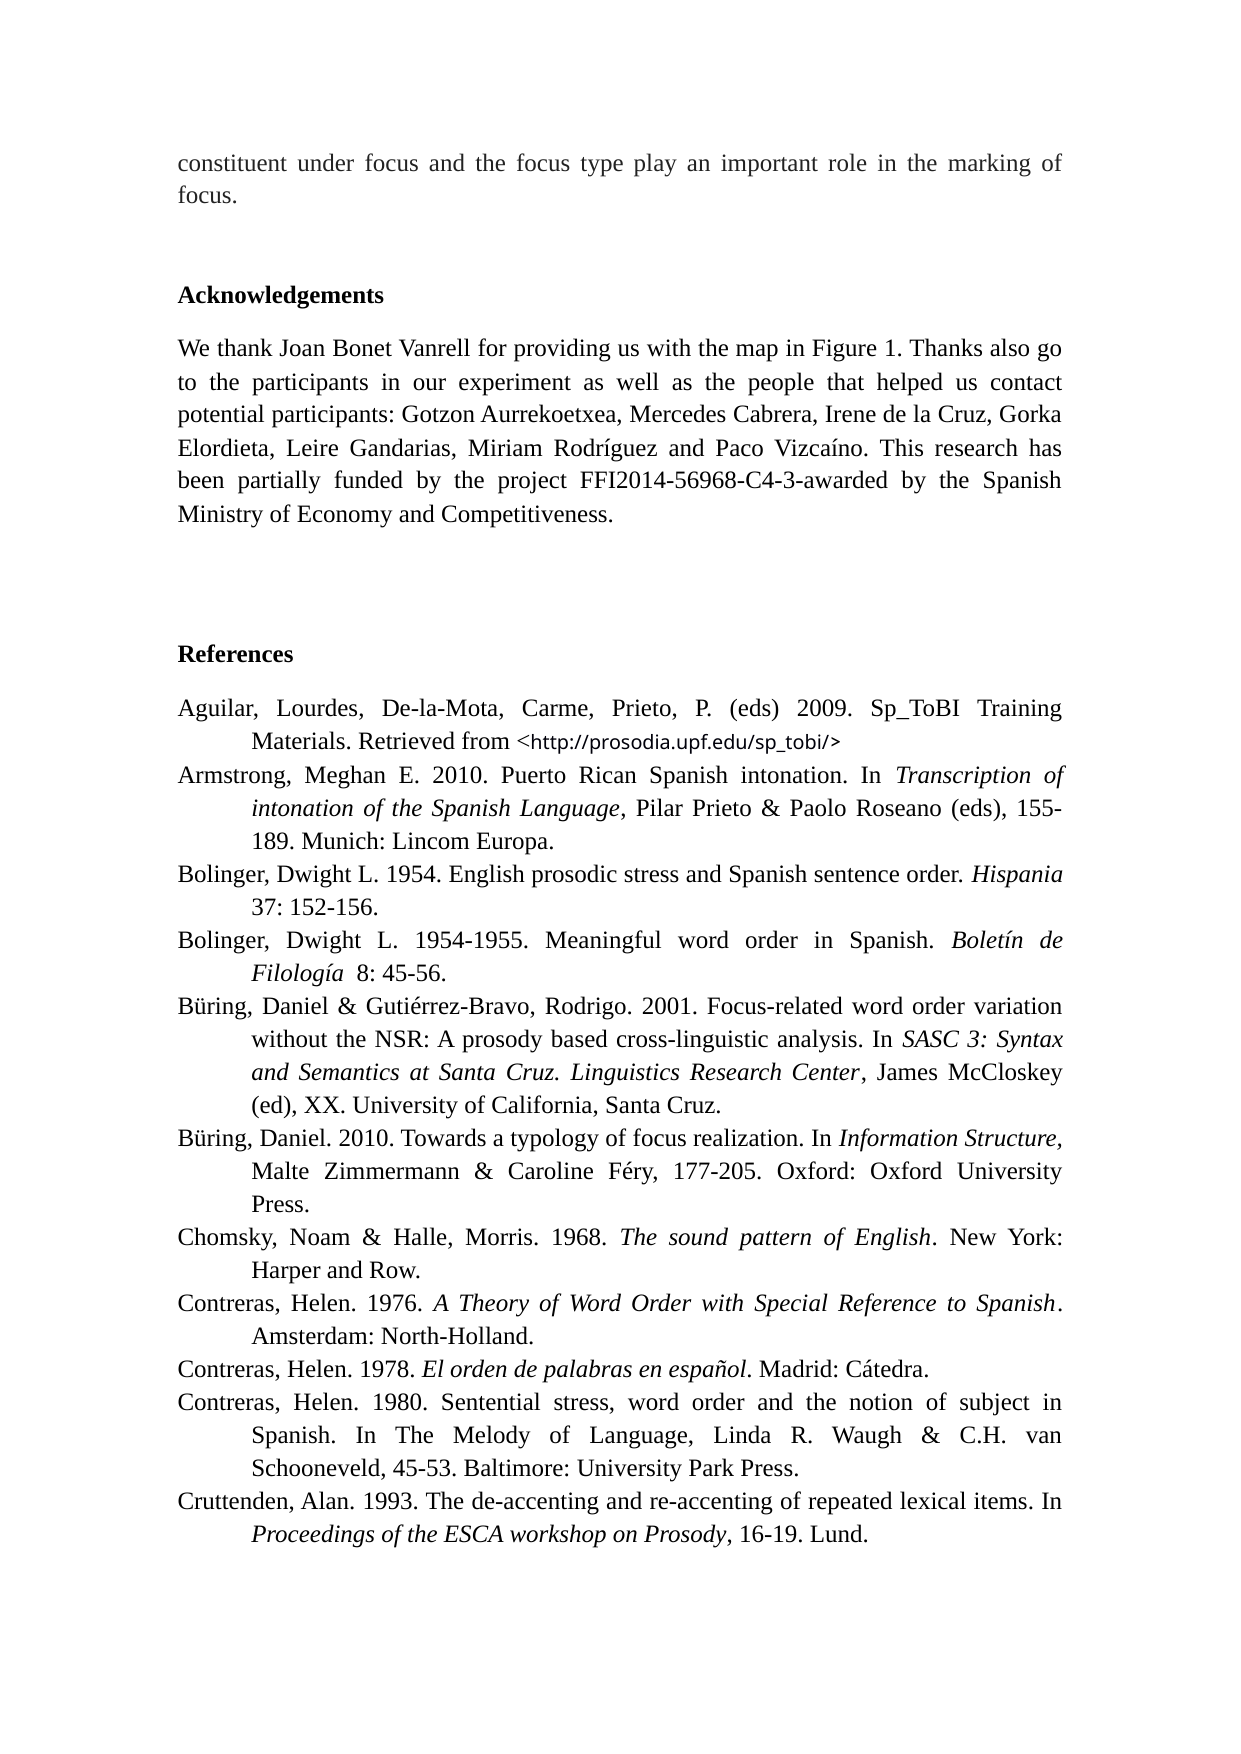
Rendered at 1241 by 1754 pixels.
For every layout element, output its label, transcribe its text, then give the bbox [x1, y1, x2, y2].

text Cruttenden, Alan. 1993. The de-accenting and re-accenting of repeated lexical items. In Proceedings of the ESCA workshop on Prosody, 16-19. Lund. [177, 1486, 1063, 1548]
text Büring, Daniel. 2010. Towards a typology of focus realization. In Information Structure, Malte Zimmermann & Caroline Féry, 177-205. Oxford: Oxford University Press. [177, 1123, 1063, 1218]
text We thank Joan Bonet Vanrell for providing us with the map in Figure 1. Thanks also go to the participants in our experiment as well as the people that helped us contact potential participants: Gotzon Aurrekoetxea, Mercedes Cabrera, Irene de la Cruz, Gorka Elordieta, Leire Gandarias, Miriam Rodríguez and Paco Vizcaíno. This research has been partially funded by the project FFI2014-56968-C4-3-awarded by the Spanish Ministry of Economy and Competitiveness. [177, 333, 1063, 527]
text Büring, Daniel & Gutiérrez-Bravo, Rodrigo. 2001. Focus-related word order variation without the NSR: A prosody based cross-linguistic analysis. In SASC 3: Syntax and Semantics at Santa Cruz. Linguistics Research Center, James McCloskey (ed), XX. University of California, Santa Cruz. [177, 991, 1063, 1119]
text Bolinger, Dwight L. 1954. English prosodic stress and Spanish sentence order. Hispania 37: 152-156. [177, 859, 1063, 921]
text Contreras, Helen. 1978. El orden de palabras en español. Madrid: Cátedra. [177, 1354, 1063, 1383]
text Aguilar, Lourdes, De-la-Mota, Carme, Prieto, P. (eds) 2009. Sp_ToBI Training Materials. Retrieved from <http://prosodia.upf.edu/sp_tobi/> [177, 693, 1063, 755]
text Contreras, Helen. 1980. Sentential stress, word order and the notion of subject in Spanish. In The Melody of Language, Linda R. Waugh & C.H. van Schooneveld, 45-53. Baltimore: University Park Press. [177, 1387, 1063, 1482]
text Chomsky, Noam & Halle, Morris. 1968. The sound pattern of English. New York: Harper and Row. [177, 1222, 1063, 1284]
text Acknowledgements [177, 280, 1063, 308]
text Armstrong, Meghan E. 2010. Puerto Rican Spanish intonation. In Transcription of intonation of the Spanish Language, Pilar Prieto & Paolo Roseano (eds), 155-189. Munich: Lincom Europa. [177, 760, 1063, 854]
text Bolinger, Dwight L. 1954-1955. Meaningful word order in Spanish. Boletín de Filología 8: 45-56. [177, 925, 1063, 987]
text References [177, 639, 1063, 668]
text constituent under focus and the focus type play an important role in the marking of focus. [177, 148, 1063, 209]
text Contreras, Helen. 1976. A Theory of Word Order with Special Reference to Spanish. Amsterdam: North-Holland. [177, 1288, 1063, 1350]
